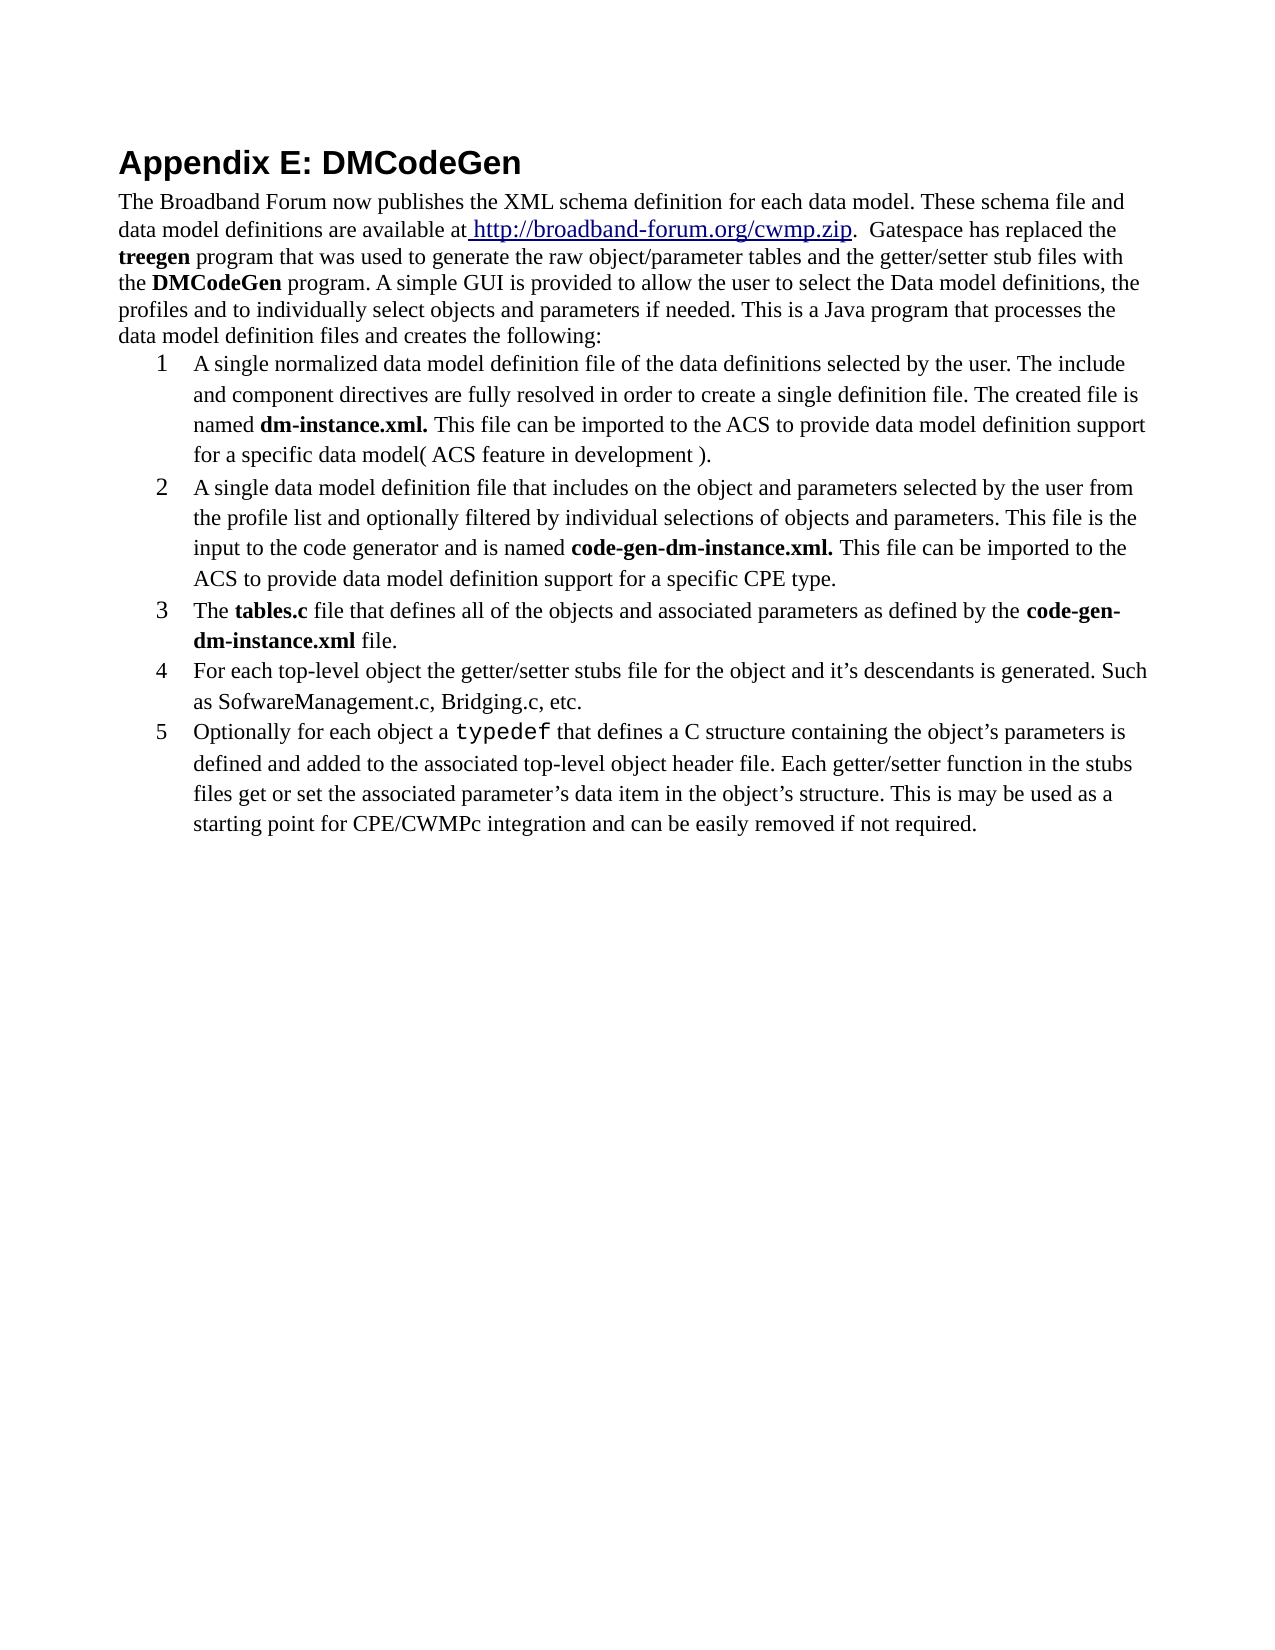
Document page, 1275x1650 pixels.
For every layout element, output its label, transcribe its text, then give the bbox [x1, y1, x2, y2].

subtitle Appendix E: DMCodeGen [118, 143, 1157, 182]
list A single data model definition file that includes on the object and parameters selected by the user from the profile list and optionally filtered by individual selections of objects and parameters. This file is the input to the code generator and is named code-gen-dm-instance.xml. This file can be imported to the ACS to provide data model definition support for a specific CPE type. [156, 472, 1157, 591]
list A single normalized data model definition file of the data definitions selected by the user. The include and component directives are fully resolved in order to create a single definition file. The created file is named dm-instance.xml. This file can be imported to the ACS to provide data model definition support for a specific data model( ACS feature in development ). [156, 348, 1157, 468]
list The tables.c file that defines all of the objects and associated parameters as defined by the code-gen-dm-instance.xml file. [156, 595, 1157, 654]
text The Broadband Forum now publishes the XML schema definition for each data model. These schema file and data model definitions are available at http://broadband-forum.org/cwmp.zip. Gatespace has replaced the treegen program that was used to generate the raw object/parameter tables and the getter/setter stub files with the DMCodeGen program. A simple GUI is provided to allow the user to select the Data model definitions, the profiles and to individually select objects and parameters if needed. This is a Java program that processes the data model definition files and creates the following: [118, 188, 1157, 348]
list For each top-level object the getter/setter stubs file for the object and it’s descendants is generated. Such as SofwareManagement.c, Bridging.c, etc. [156, 658, 1157, 714]
list Optionally for each object a typedef that defines a C structure containing the object’s parameters is defined and added to the associated top-level object header file. Each getter/setter function in the stubs files get or set the associated parameter’s data item in the object’s structure. This is may be used as a starting point for CPE/CWMPc integration and can be easily removed if not required. [156, 718, 1157, 837]
